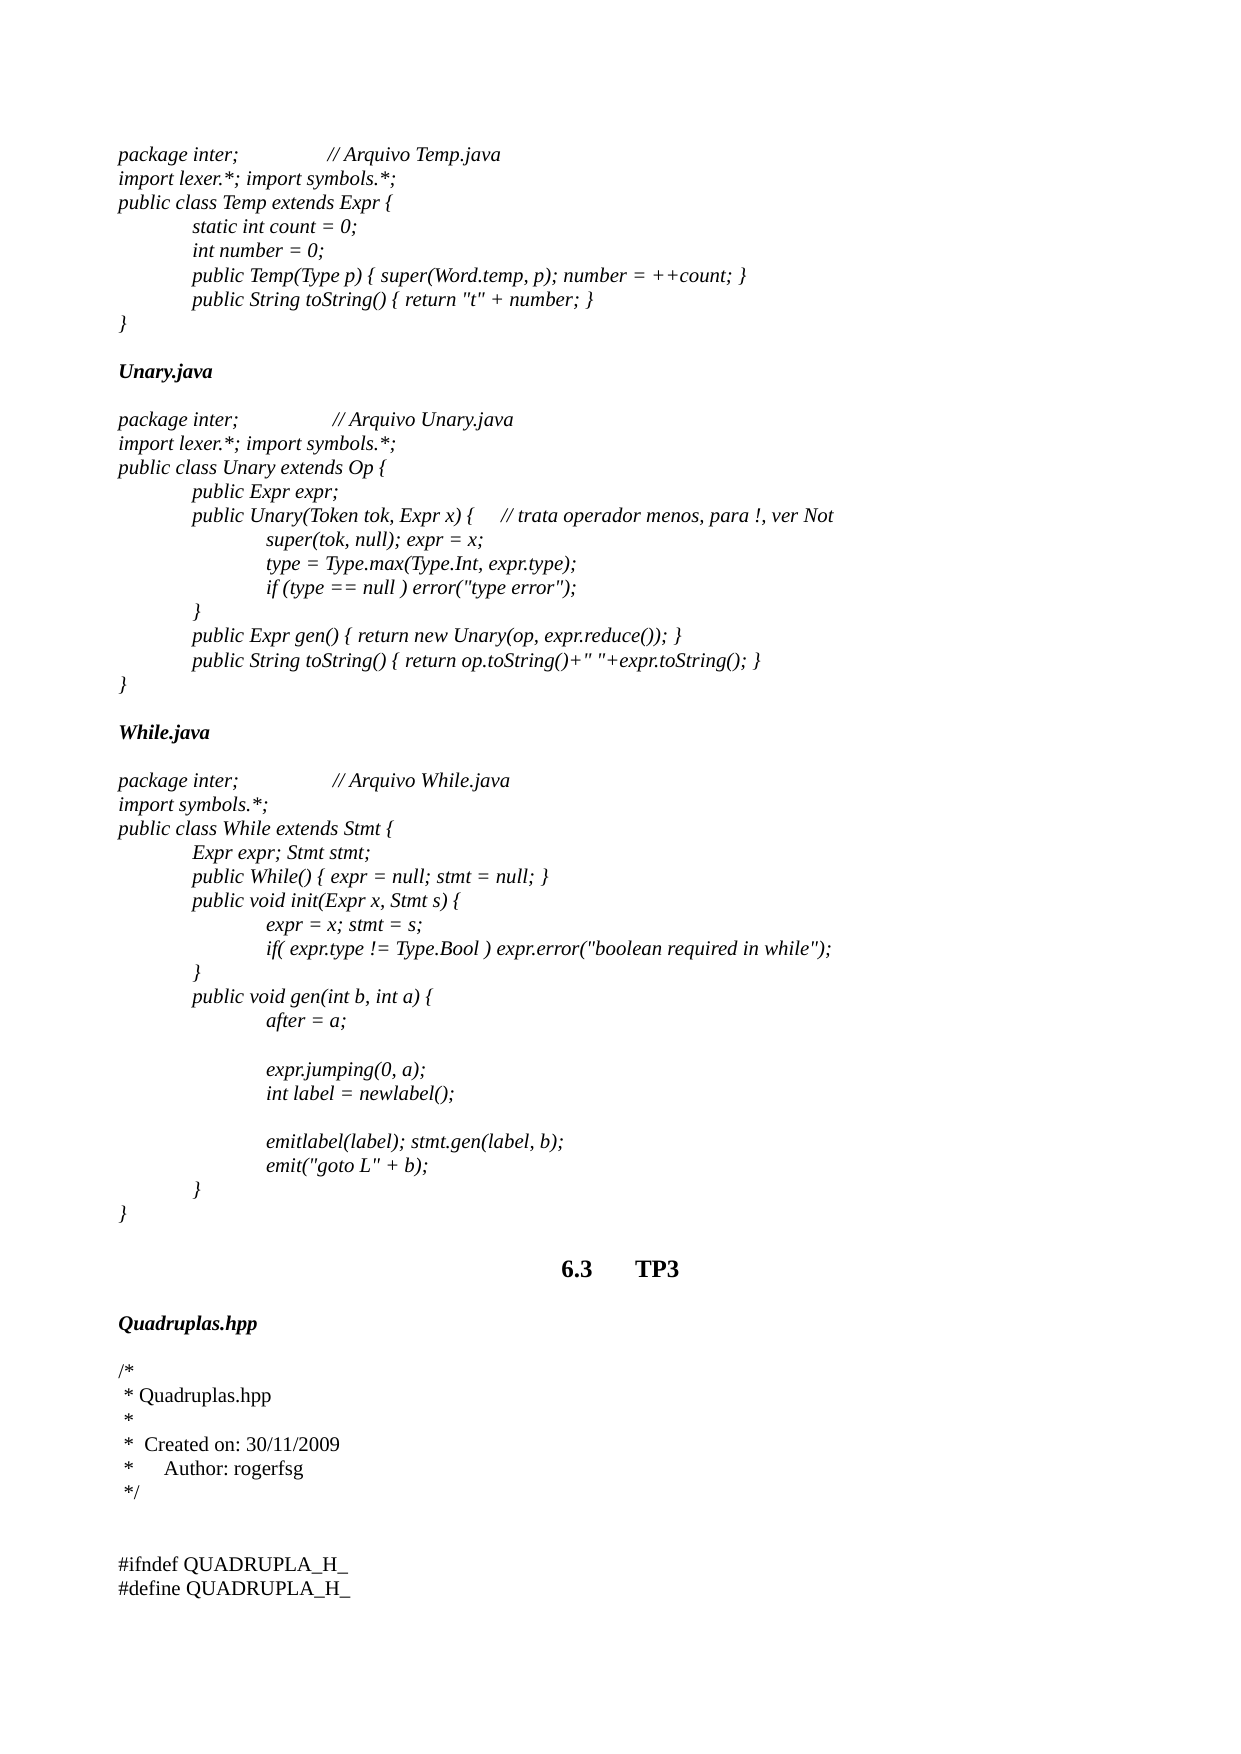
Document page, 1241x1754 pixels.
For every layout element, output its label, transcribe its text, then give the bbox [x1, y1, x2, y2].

text public String toString() { return op.toString()+" "+expr.toString(); } [118, 647, 1122, 672]
text import symbols.*; [118, 792, 1122, 816]
text package inter; // Arquivo Temp.java [118, 142, 1122, 166]
text emit("goto L" + b); [118, 1153, 1122, 1177]
text } [118, 311, 1122, 335]
text * Quadruplas.hpp [118, 1383, 1122, 1407]
text import lexer.*; import symbols.*; [118, 431, 1122, 455]
text } [118, 1177, 1122, 1201]
text } [118, 599, 1122, 623]
text Unary.java [118, 359, 1122, 383]
text emitlabel(label); stmt.gen(label, b); [118, 1129, 1122, 1153]
text While.java [118, 720, 1122, 744]
text 6.3 TP3 [118, 1254, 1122, 1282]
text if (type == null ) error("type error"); [118, 575, 1122, 599]
text } [118, 960, 1122, 984]
text public Unary(Token tok, Expr x) { // trata operador menos, para !, ver Not [118, 503, 1122, 527]
text public Expr gen() { return new Unary(op, expr.reduce()); } [118, 623, 1122, 647]
text public String toString() { return "t" + number; } [118, 287, 1122, 311]
text import lexer.*; import symbols.*; [118, 166, 1122, 190]
text public Expr expr; [118, 479, 1122, 503]
text * Author: rogerfsg [118, 1456, 1122, 1480]
text if( expr.type != Type.Bool ) expr.error("boolean required in while"); [118, 936, 1122, 960]
text } [118, 1201, 1122, 1225]
text Expr expr; Stmt stmt; [118, 840, 1122, 864]
text public Temp(Type p) { super(Word.temp, p); number = ++count; } [118, 262, 1122, 287]
text #define QUADRUPLA_H_ [118, 1576, 1122, 1600]
text int number = 0; [118, 238, 1122, 262]
text type = Type.max(Type.Int, expr.type); [118, 551, 1122, 575]
text /* [118, 1359, 1122, 1383]
text public While() { expr = null; stmt = null; } [118, 864, 1122, 888]
text static int count = 0; [118, 214, 1122, 238]
text expr = x; stmt = s; [118, 912, 1122, 936]
text after = a; [118, 1008, 1122, 1032]
text } [118, 672, 1122, 696]
text int label = newlabel(); [118, 1081, 1122, 1105]
text public class While extends Stmt { [118, 816, 1122, 840]
text public void init(Expr x, Stmt s) { [118, 888, 1122, 912]
text Quadruplas.hpp [118, 1311, 1122, 1335]
text public void gen(int b, int a) { [118, 984, 1122, 1008]
text * [118, 1407, 1122, 1432]
text package inter; // Arquivo Unary.java [118, 407, 1122, 431]
text super(tok, null); expr = x; [118, 527, 1122, 551]
text #ifndef QUADRUPLA_H_ [118, 1552, 1122, 1576]
text */ [118, 1480, 1122, 1504]
text package inter; // Arquivo While.java [118, 768, 1122, 792]
text public class Unary extends Op { [118, 455, 1122, 479]
text public class Temp extends Expr { [118, 190, 1122, 214]
text expr.jumping(0, a); [118, 1057, 1122, 1081]
text * Created on: 30/11/2009 [118, 1432, 1122, 1456]
